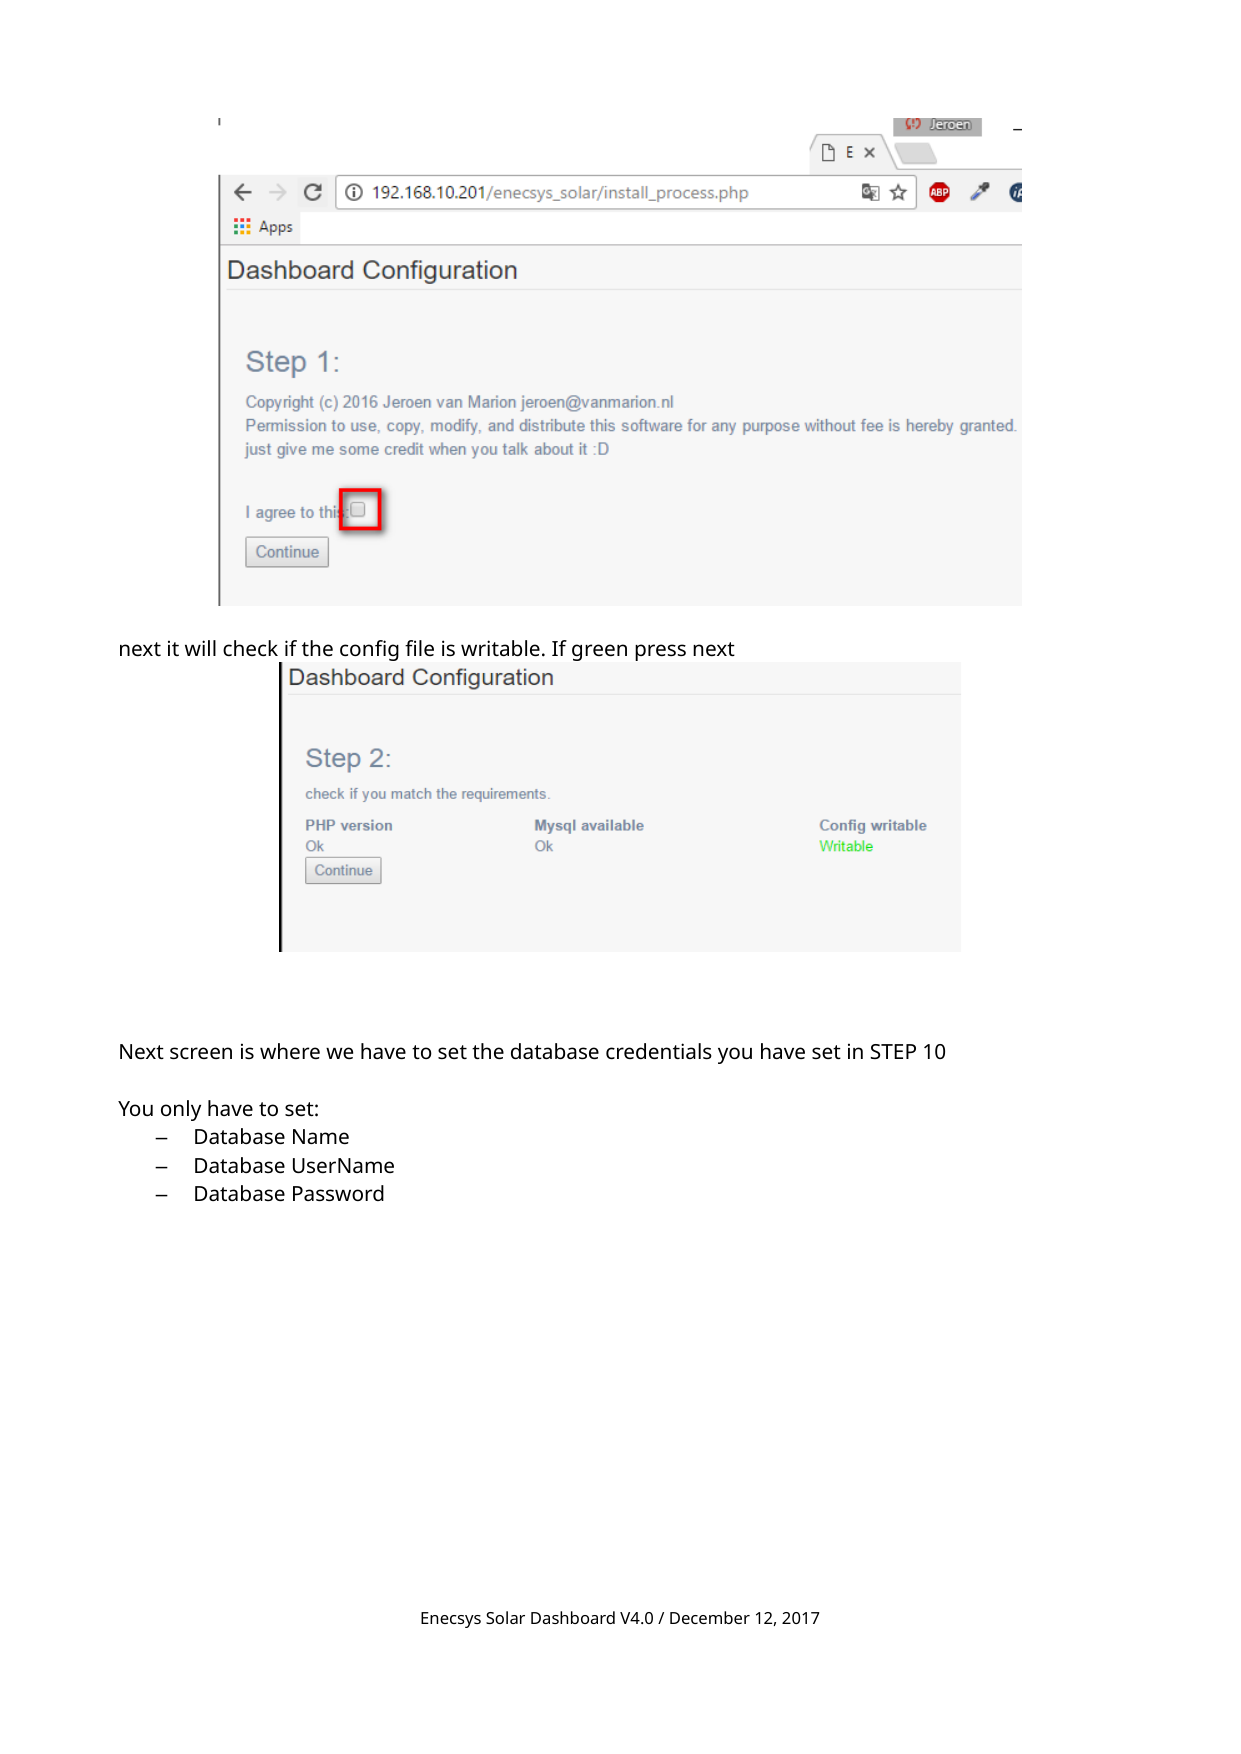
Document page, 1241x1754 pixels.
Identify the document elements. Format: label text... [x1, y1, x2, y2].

text Next screen is where we have to set the database credentials you have set in STEP 10 [118, 1037, 1122, 1066]
picture [279, 662, 962, 952]
list Database Name [156, 1122, 1122, 1151]
text next it will check if the config file is writable. If green press next [118, 634, 1122, 662]
list Database Password [156, 1179, 1122, 1208]
list Database UserName [156, 1151, 1122, 1179]
text You only have to set: [118, 1094, 1122, 1122]
picture [218, 118, 1022, 606]
